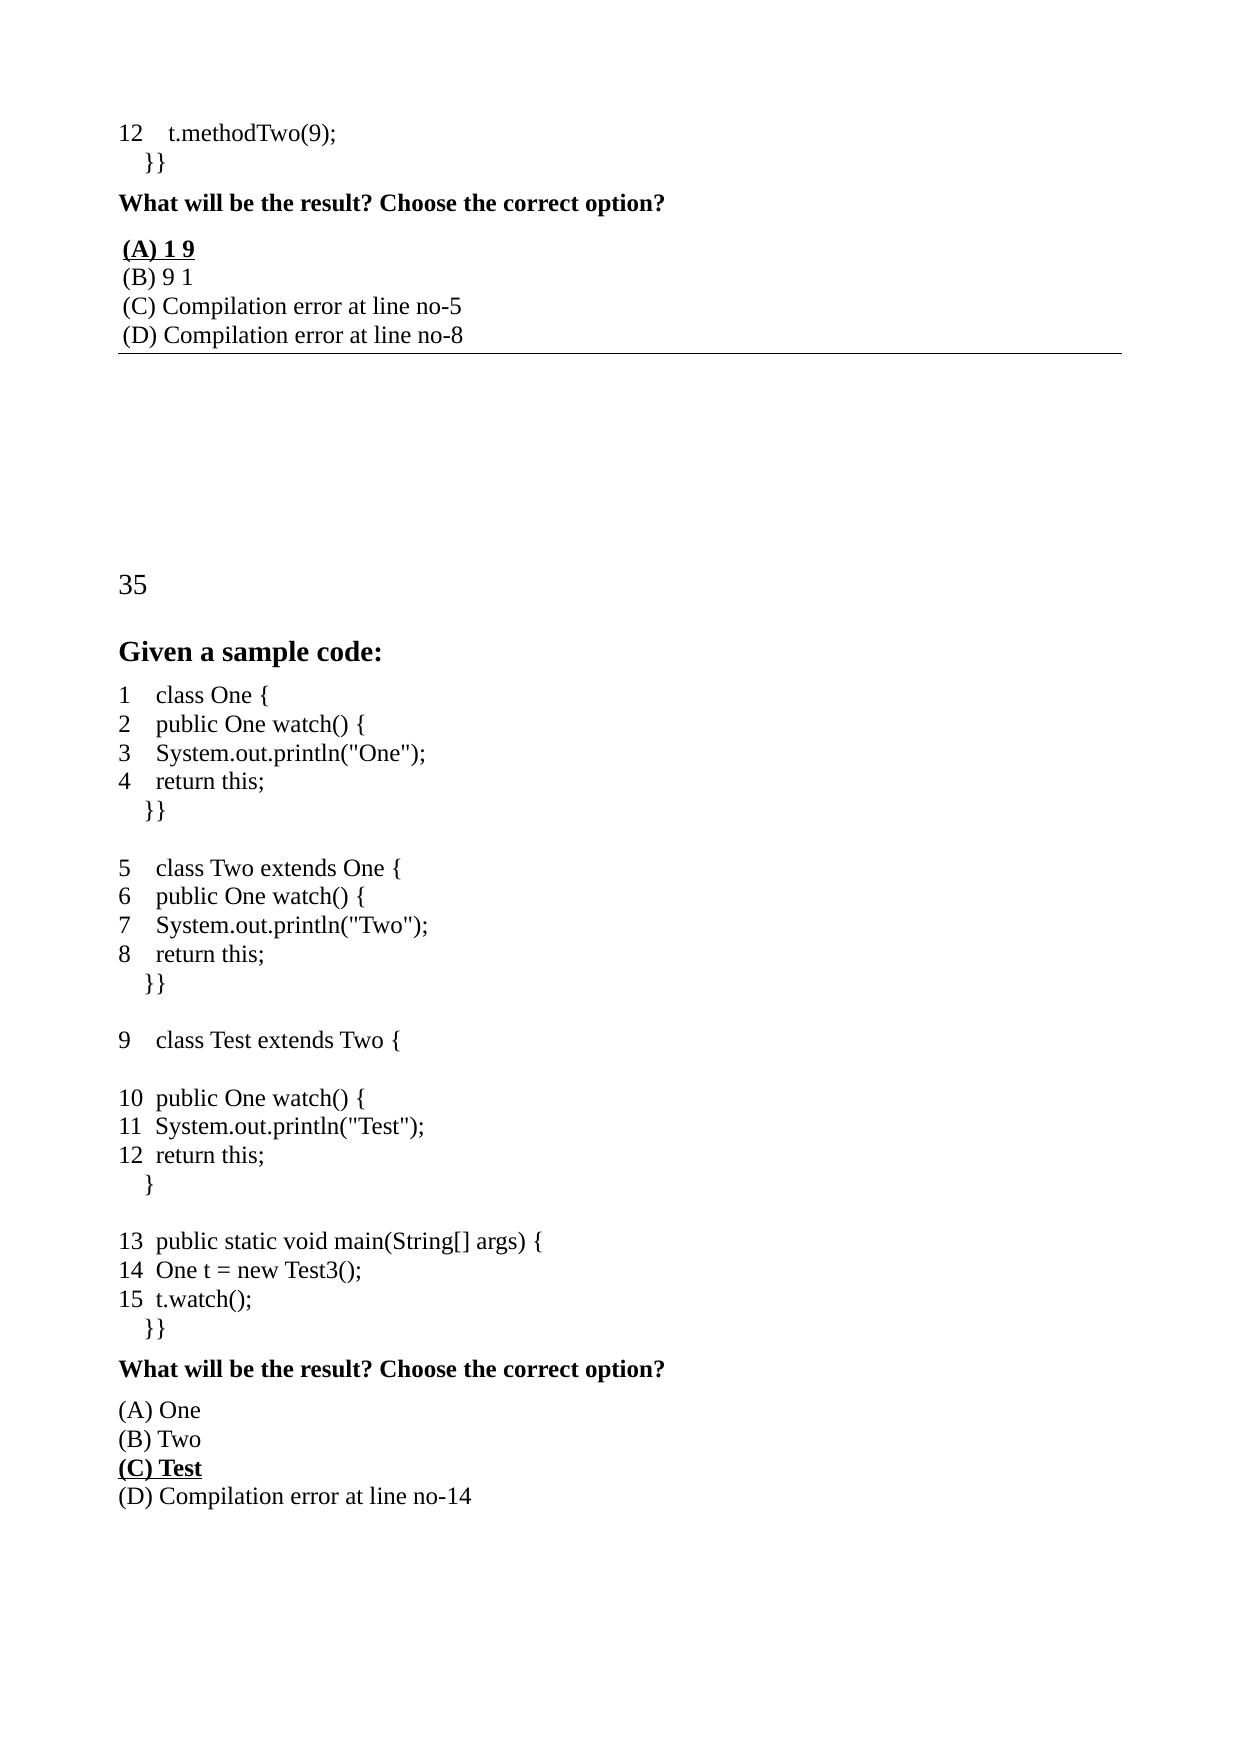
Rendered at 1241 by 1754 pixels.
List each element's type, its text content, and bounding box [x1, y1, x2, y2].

text 12 t.methodTwo(9); }} [118, 118, 1122, 176]
text What will be the result? Choose the correct option? [118, 1354, 1122, 1383]
text 1 class One { 2 public One watch() { 3 System.out.println("One"); 4 return this; }} 5 class Two extends One { 6 public One watch() { 7 System.out.println("Two"); 8 return this; }} 9 class Test extends Two { 10 public One watch() { 11 System.out.println("Test"); 12 return this; } 13 public static void main(String[] args) { 14 One t = new Test3(); 15 t.watch(); }} [118, 680, 1122, 1341]
text What will be the result? Choose the correct option? [118, 188, 1122, 217]
text 35 [118, 567, 1122, 601]
text (A) One (B) Two (C) Test (D) Compilation error at line no-14 [118, 1395, 1122, 1510]
text (A) 1 9 (B) 9 1 (C) Compilation error at line no-5 (D) Compilation error at line no-8 [118, 229, 1122, 353]
text Given a sample code: [118, 634, 1122, 668]
